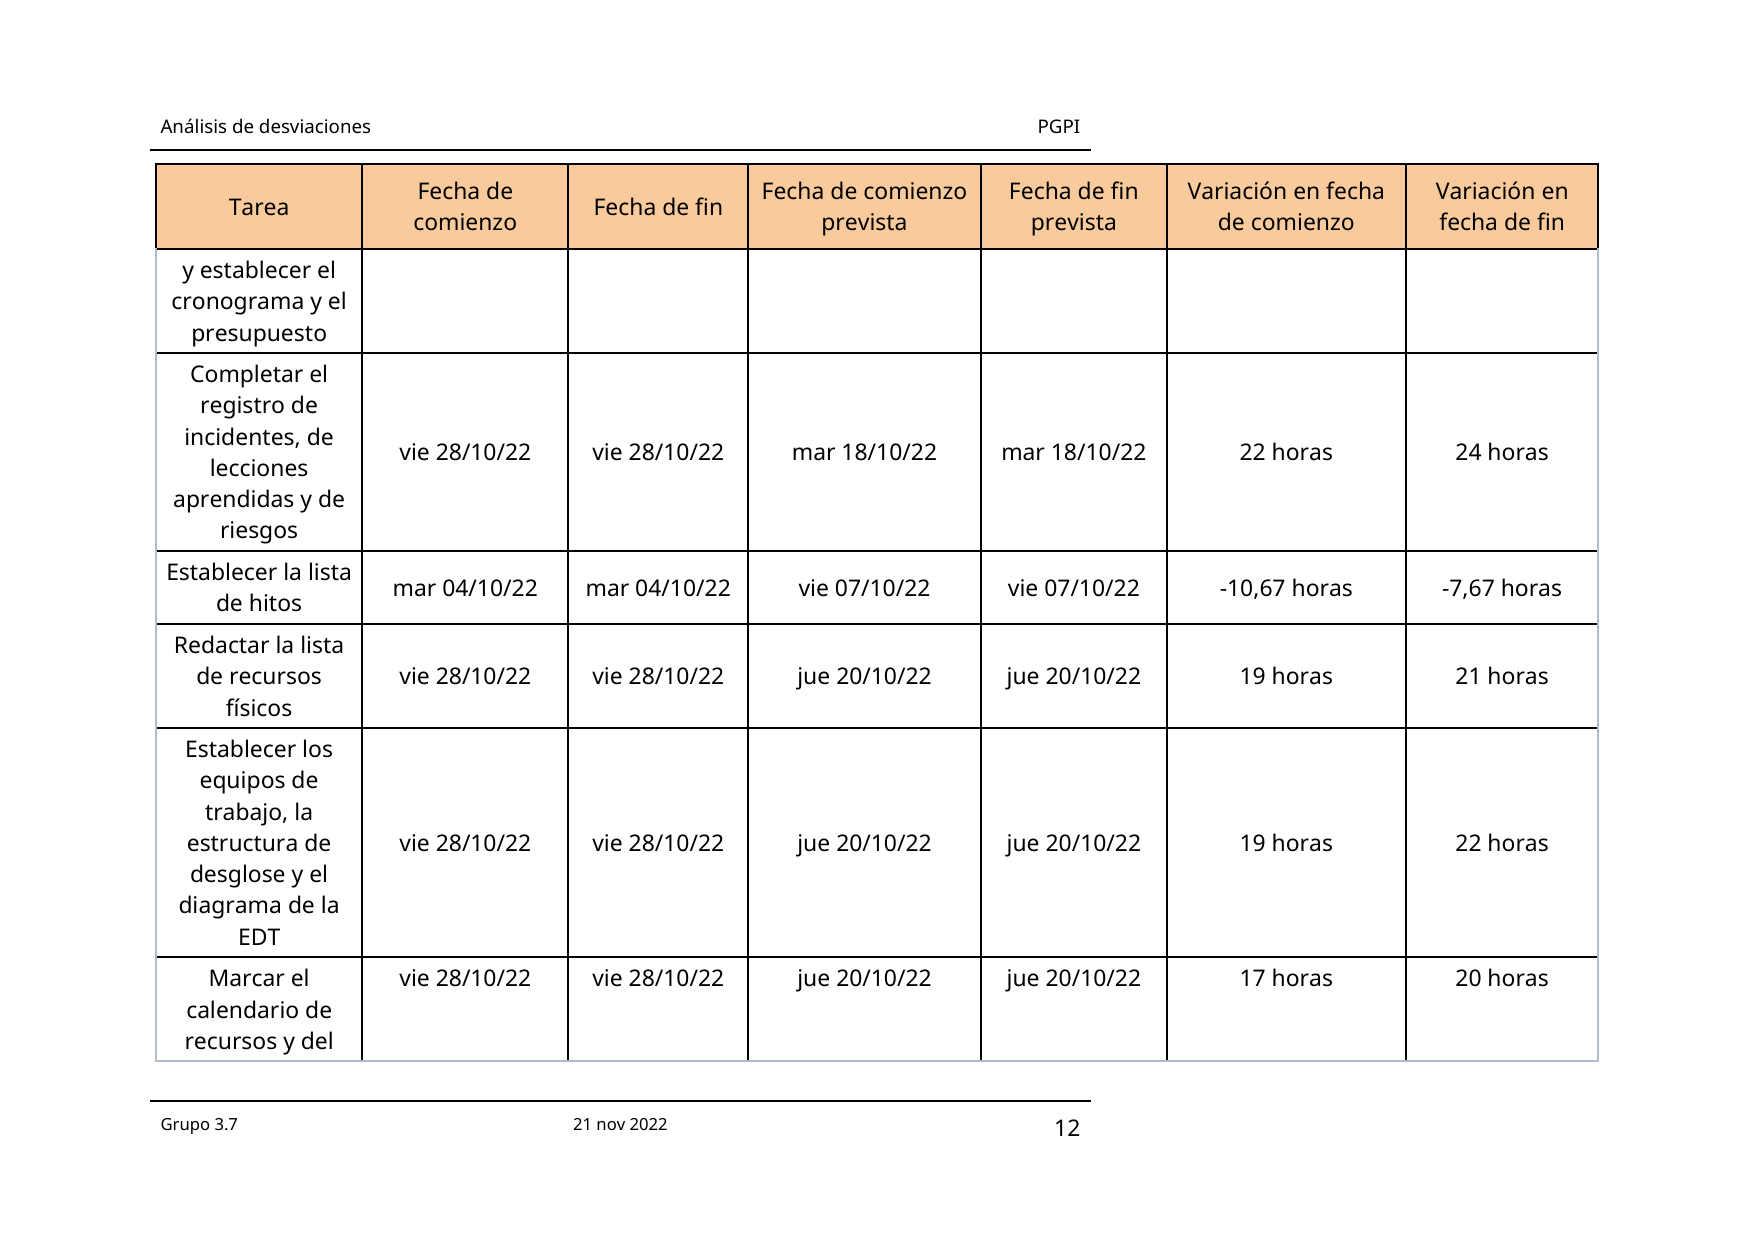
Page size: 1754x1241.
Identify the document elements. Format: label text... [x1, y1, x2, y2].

table_cell mar 18/10/22 [982, 354, 1166, 550]
table_cell [1168, 250, 1405, 352]
table_cell vie 28/10/22 [569, 625, 747, 727]
table_cell -10,67 horas [1168, 552, 1405, 623]
table_cell vie 07/10/22 [749, 552, 980, 623]
table_cell 24 horas [1407, 354, 1597, 550]
table_cell Establecer los equipos de trabajo, la estructura de desglose y el diagrama de la EDT [157, 729, 361, 956]
table_cell vie 28/10/22 [569, 729, 747, 956]
table_header Fecha de comienzo prevista [749, 165, 980, 248]
table_cell 22 horas [1168, 354, 1405, 550]
table_cell 21 horas [1407, 625, 1597, 727]
table_header Fecha de fin prevista [982, 165, 1166, 248]
table_cell -7,67 horas [1407, 552, 1597, 623]
table_cell 19 horas [1168, 625, 1405, 727]
table_cell jue 20/10/22 [982, 958, 1166, 1060]
table_header Tarea [157, 165, 361, 248]
table_cell jue 20/10/22 [982, 729, 1166, 956]
table_cell jue 20/10/22 [749, 958, 980, 1060]
table_cell Redactar la lista de recursos físicos [157, 625, 361, 727]
table_cell jue 20/10/22 [749, 625, 980, 727]
table_cell vie 28/10/22 [569, 958, 747, 1060]
table_cell vie 07/10/22 [982, 552, 1166, 623]
table_cell mar 04/10/22 [363, 552, 567, 623]
table_cell vie 28/10/22 [363, 729, 567, 956]
table_cell Establecer la lista de hitos [157, 552, 361, 623]
table_cell 17 horas [1168, 958, 1405, 1060]
table_cell jue 20/10/22 [982, 625, 1166, 727]
table_cell [982, 250, 1166, 352]
table_cell [363, 250, 567, 352]
table_header Fecha de fin [569, 165, 747, 248]
table_header Fecha de comienzo [363, 165, 567, 248]
table_cell jue 20/10/22 [749, 729, 980, 956]
table_cell vie 28/10/22 [363, 958, 567, 1060]
table_cell 19 horas [1168, 729, 1405, 956]
table_cell 22 horas [1407, 729, 1597, 956]
table_cell vie 28/10/22 [569, 354, 747, 550]
table_cell vie 28/10/22 [363, 354, 567, 550]
table_cell y establecer el cronograma y el presupuesto [157, 250, 361, 352]
table_cell Marcar el calendario de recursos y del [157, 958, 361, 1060]
table_cell mar 04/10/22 [569, 552, 747, 623]
table_header Variación en fecha de fin [1407, 165, 1597, 248]
table_cell [1407, 250, 1597, 352]
table_cell mar 18/10/22 [749, 354, 980, 550]
table_cell vie 28/10/22 [363, 625, 567, 727]
table_cell [569, 250, 747, 352]
table_header Variación en fecha de comienzo [1168, 165, 1405, 248]
table_cell Completar el registro de incidentes, de lecciones aprendidas y de riesgos [157, 354, 361, 550]
table_cell [749, 250, 980, 352]
table_cell 20 horas [1407, 958, 1597, 1060]
